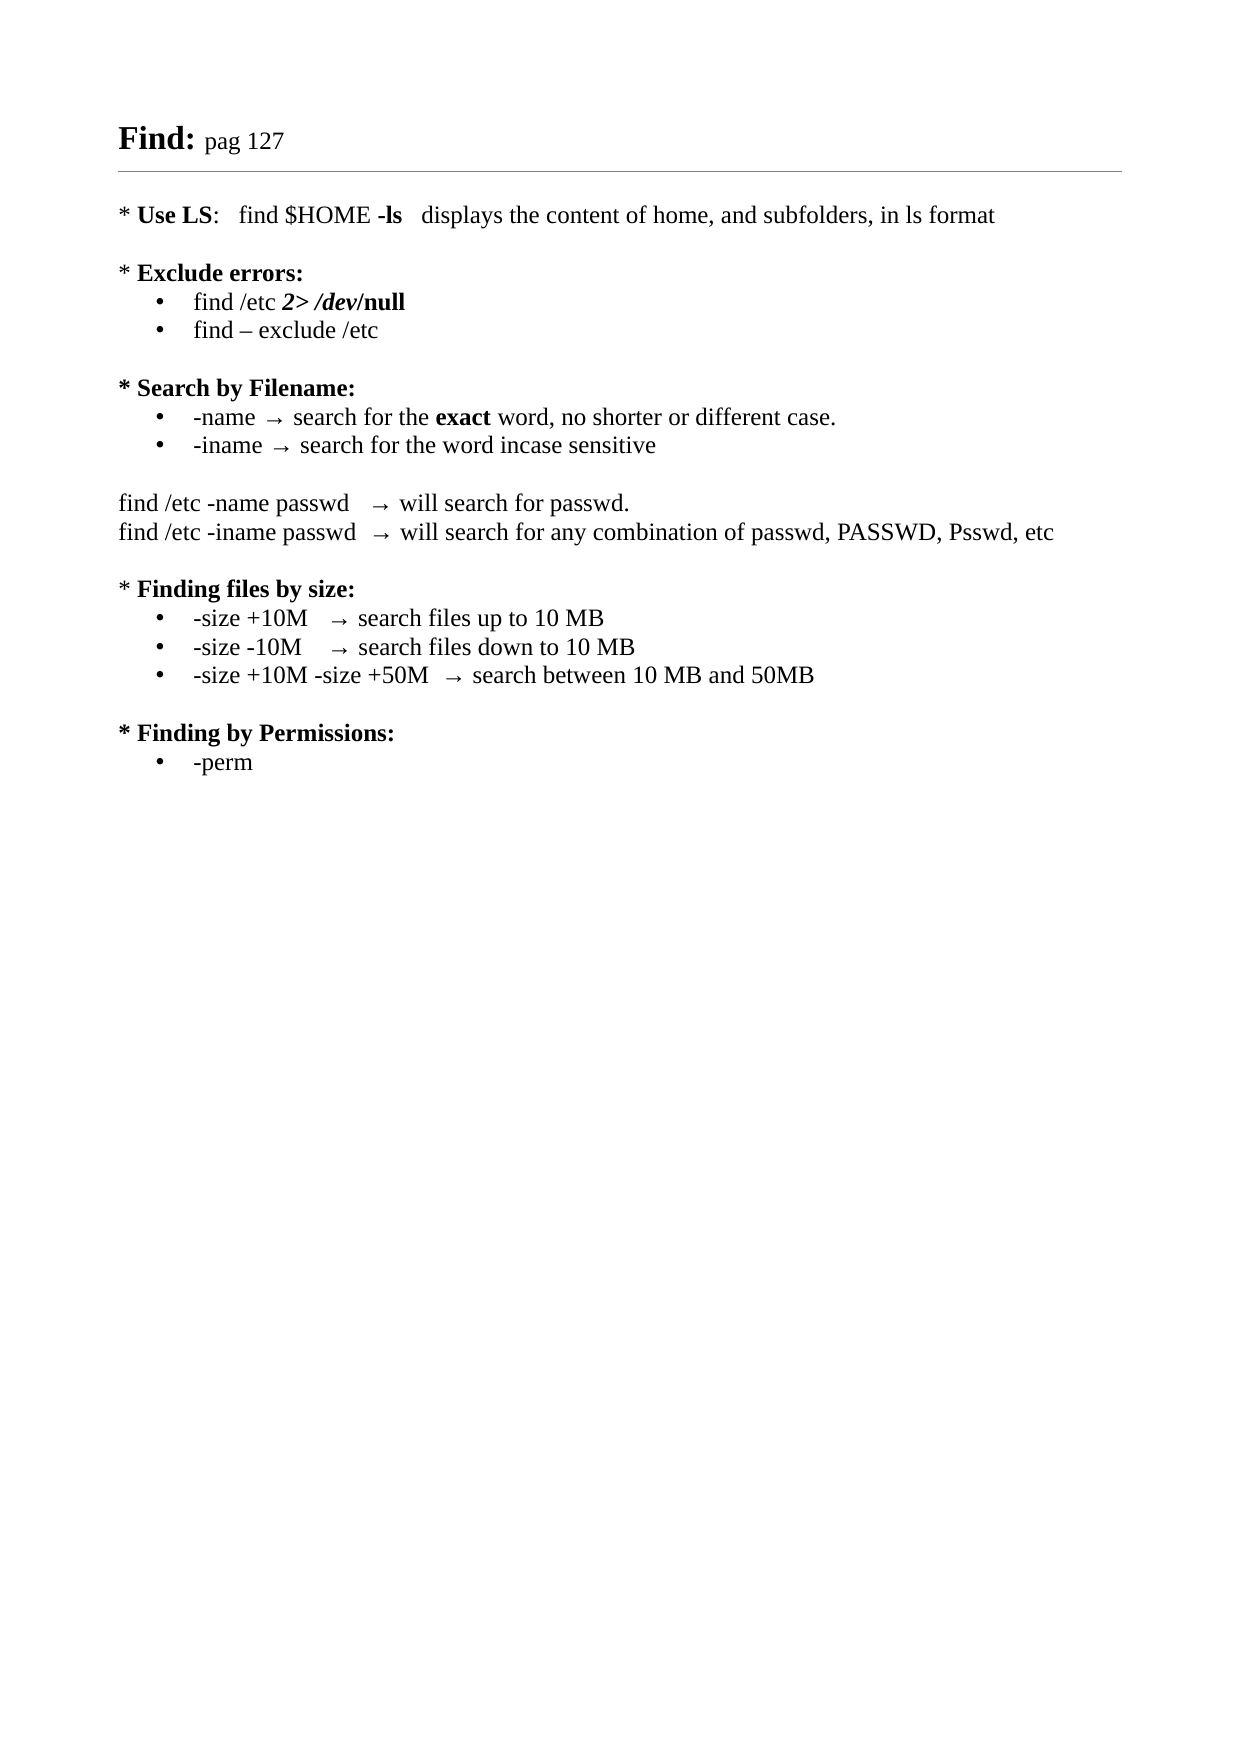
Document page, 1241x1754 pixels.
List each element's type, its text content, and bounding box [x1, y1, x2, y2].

list find – exclude /etc [156, 316, 1122, 344]
text * Search by Filename: [118, 373, 1122, 402]
text * Finding by Permissions: [118, 718, 1122, 747]
text find /etc -name passwd → will search for passwd. [118, 488, 1122, 517]
list -size +10M -size +50M → search between 10 MB and 50MB [156, 661, 1122, 689]
list -iname → search for the word incase sensitive [156, 431, 1122, 459]
list find /etc 2> /dev/null [156, 287, 1122, 316]
list -perm [156, 747, 1122, 776]
text Find: pag 127 [118, 118, 1122, 156]
text * Finding files by size: [118, 574, 1122, 603]
list -size +10M → search files up to 10 MB [156, 603, 1122, 632]
list -name → search for the exact word, no shorter or different case. [156, 402, 1122, 431]
text * Exclude errors: [118, 258, 1122, 287]
list -size -10M → search files down to 10 MB [156, 632, 1122, 661]
text * Use LS: find $HOME -ls displays the content of home, and subfolders, in ls format [118, 201, 1122, 229]
text find /etc -iname passwd → will search for any combination of passwd, PASSWD, Psswd, etc [118, 517, 1122, 546]
